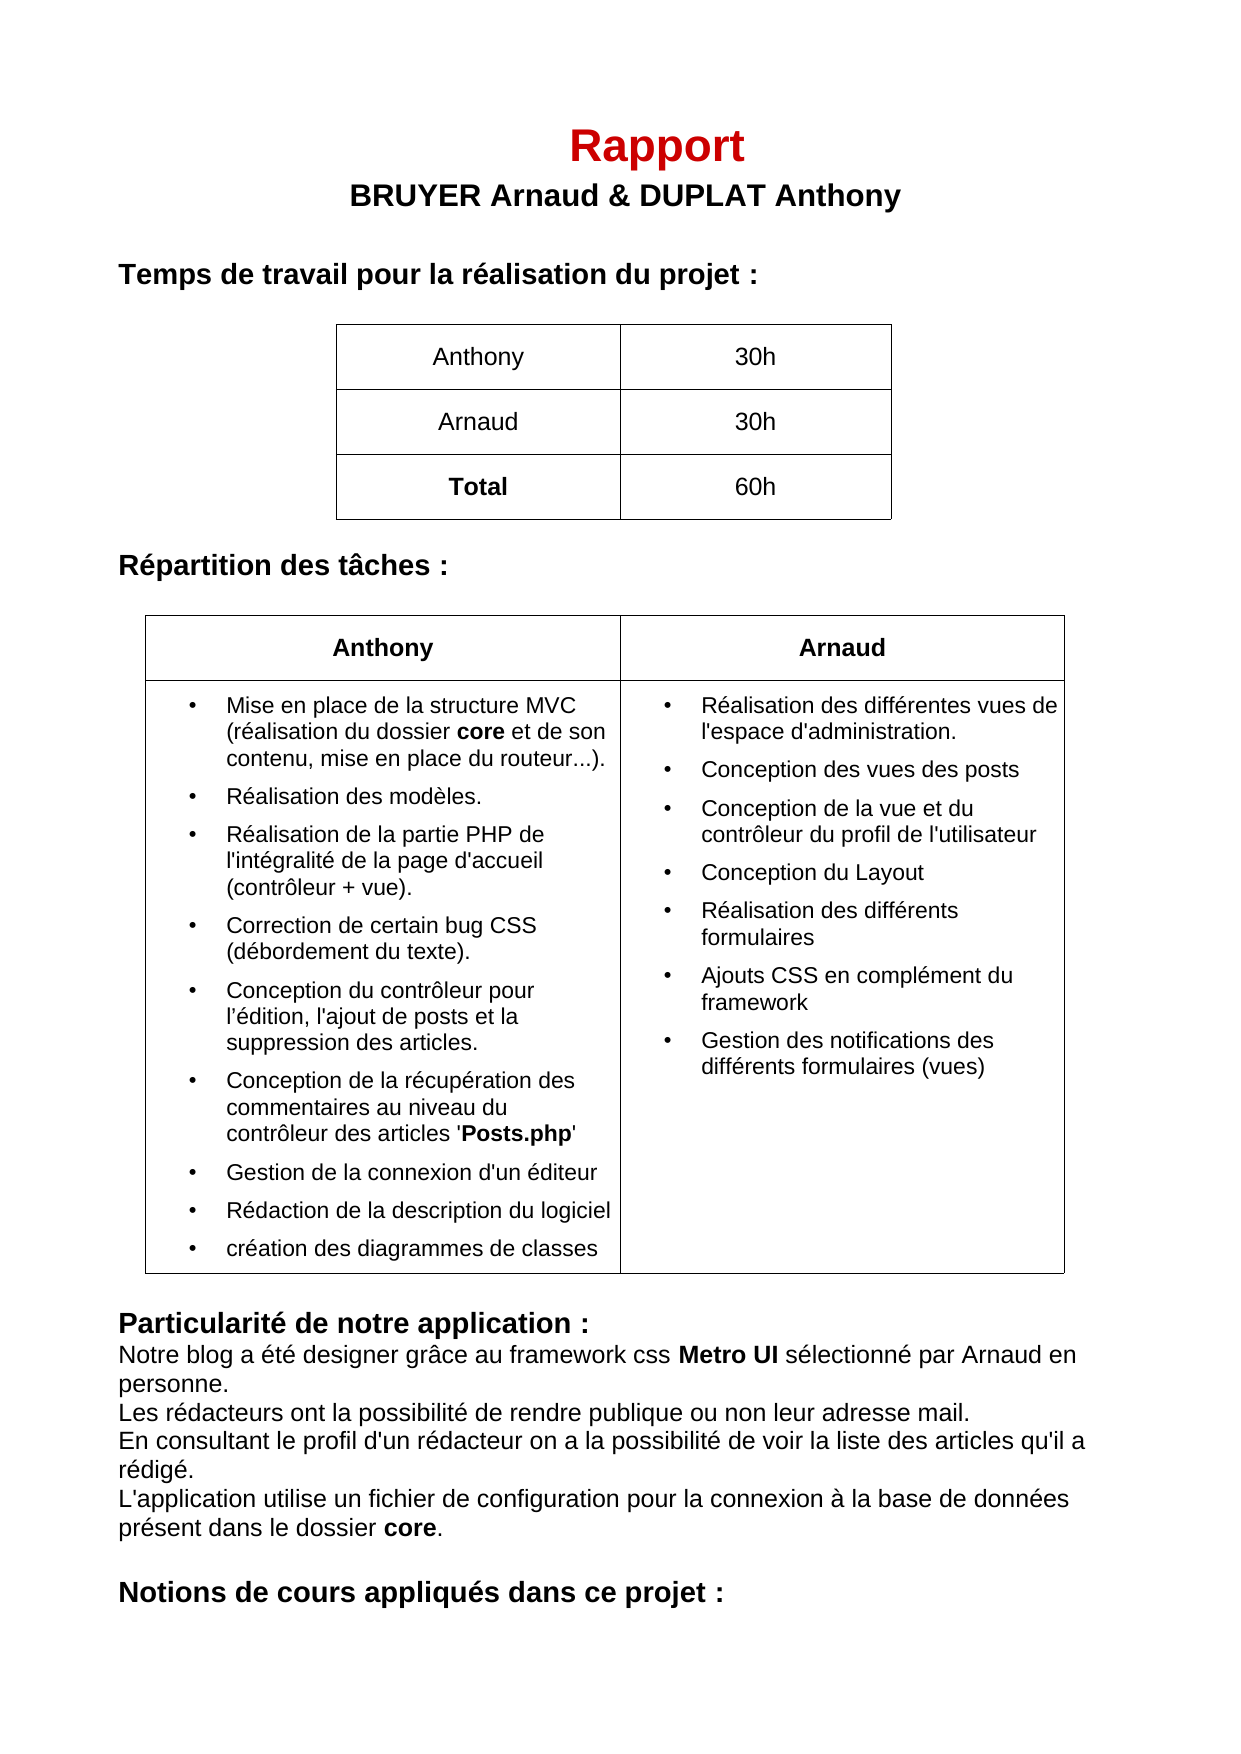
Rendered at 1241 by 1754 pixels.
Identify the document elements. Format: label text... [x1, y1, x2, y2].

table_cell Réalisation des différentes vues de l'espace d'administration. Conception des vues des posts Conception de la vue et du contrôleur du profil de l'utilisateur Conception du Layout Réalisation des différents formulaires Ajouts CSS en complément du framework Gestion des notifications des différents formulaires (vues) [621, 681, 1064, 1273]
text Notre blog a été designer grâce au framework css Metro UI sélectionné par Arnaud en personne. [118, 1340, 1122, 1398]
table_header Arnaud [621, 616, 1064, 680]
text BRUYER Arnaud & DUPLAT Anthony [118, 171, 1122, 214]
text L'application utilise un fichier de configuration pour la connexion à la base de données présent dans le dossier core. [118, 1484, 1122, 1541]
table_cell 30h [621, 390, 891, 454]
table_header 30h [621, 325, 891, 389]
text En consultant le profil d'un rédacteur on a la possibilité de voir la liste des articles qu'il a rédigé. [118, 1426, 1122, 1484]
text Notions de cours appliqués dans ce projet : [118, 1575, 1122, 1608]
table_cell Mise en place de la structure MVC (réalisation du dossier core et de son contenu, mise en place du routeur...). Réalisation des modèles. Réalisation de la partie PHP de l'intégralité de la page d'accueil (contrôleur + vue). Correction de certain bug CSS (débordement du texte). Conception du contrôleur pour l’édition, l'ajout de posts et la suppression des articles. Conception de la récupération des commentaires au niveau du contrôleur des articles 'Posts.php' Gestion de la connexion d'un éditeur Rédaction de la description du logiciel création des diagrammes de classes [146, 681, 620, 1273]
text Les rédacteurs ont la possibilité de rendre publique ou non leur adresse mail. [118, 1398, 1122, 1426]
text Répartition des tâches : [118, 548, 1122, 582]
text Particularité de notre application : [118, 1307, 1122, 1340]
text Temps de travail pour la réalisation du projet : [118, 257, 1122, 291]
text Rapport [118, 118, 1122, 171]
table_header Anthony [337, 325, 620, 389]
table_cell Arnaud [337, 390, 620, 454]
table_header Anthony [146, 616, 620, 680]
table_cell Total [337, 455, 620, 519]
table_cell 60h [621, 455, 891, 519]
